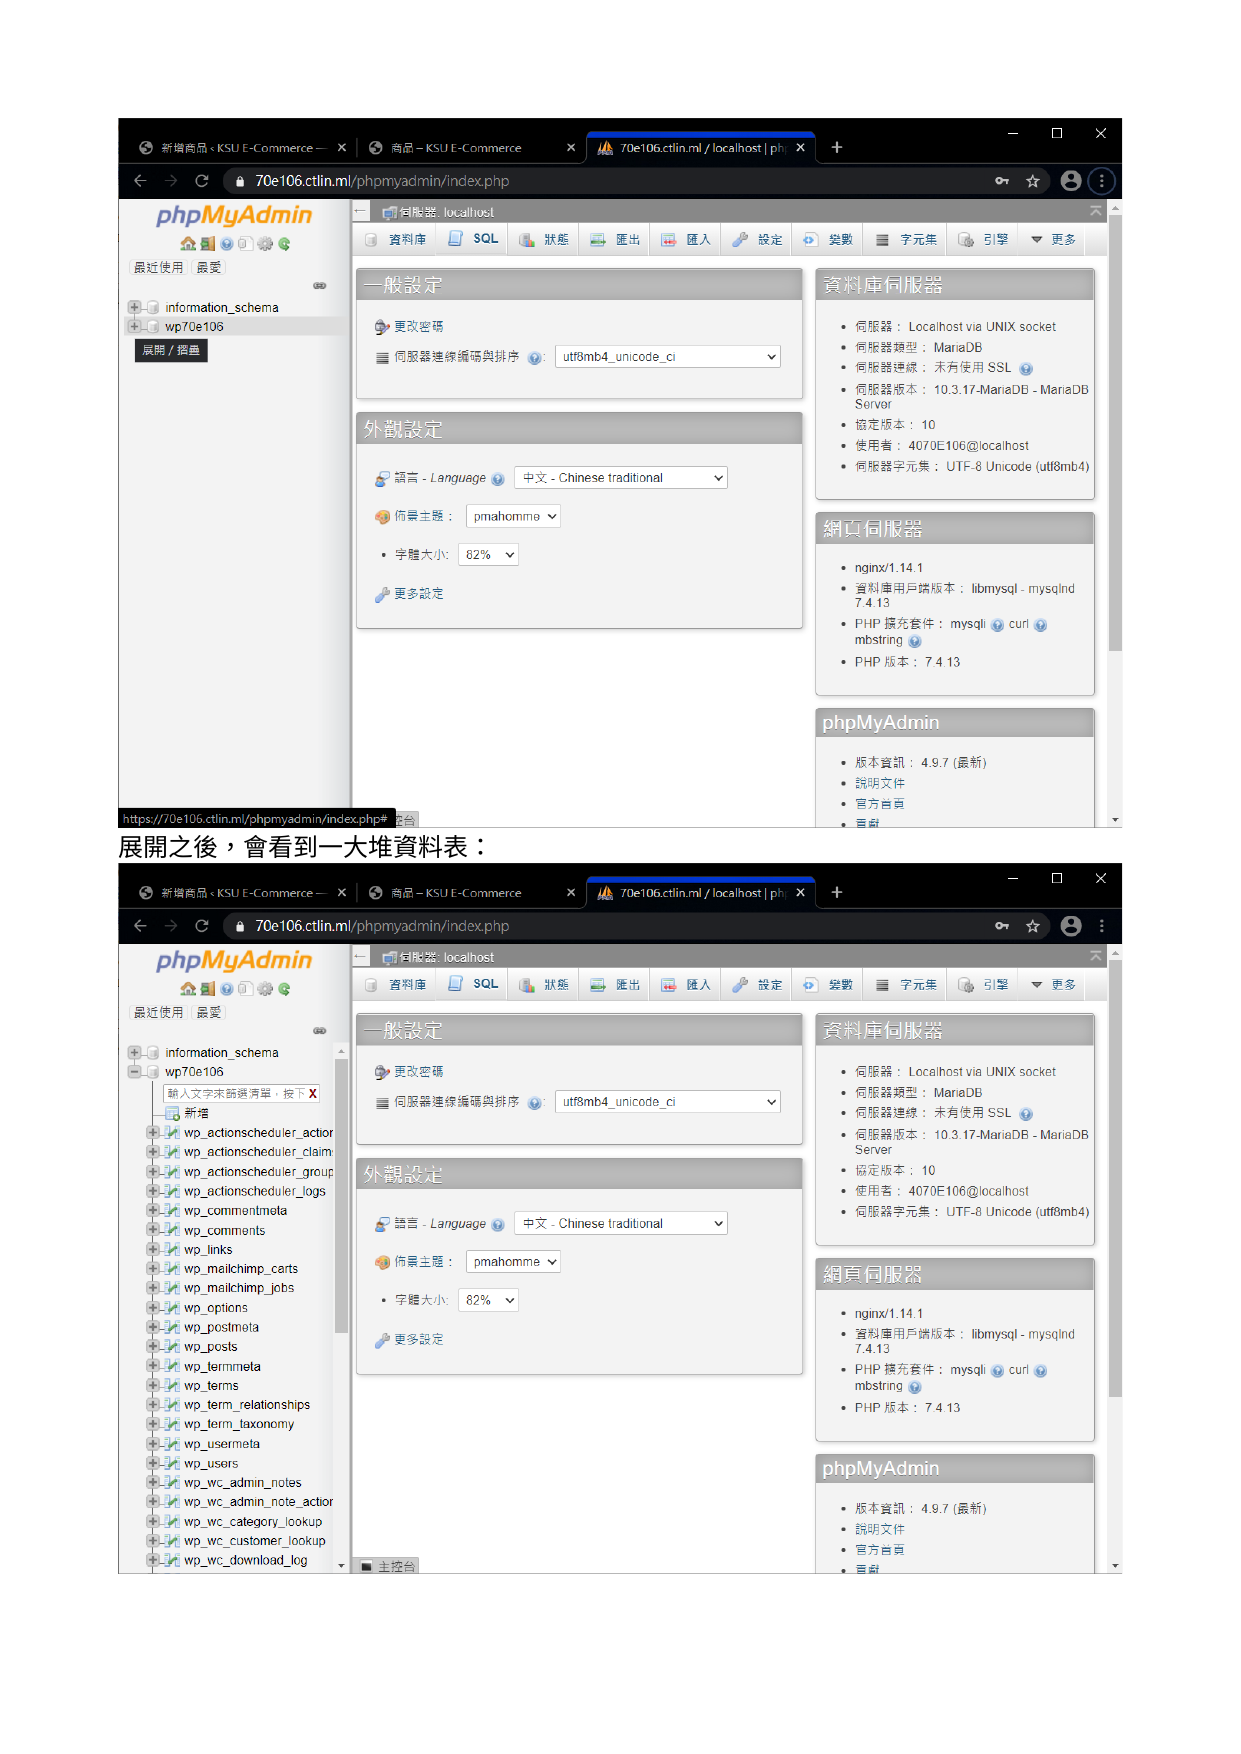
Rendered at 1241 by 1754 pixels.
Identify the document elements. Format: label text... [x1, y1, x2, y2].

text 展開之後，會看到一大堆資料表： [118, 828, 1122, 863]
